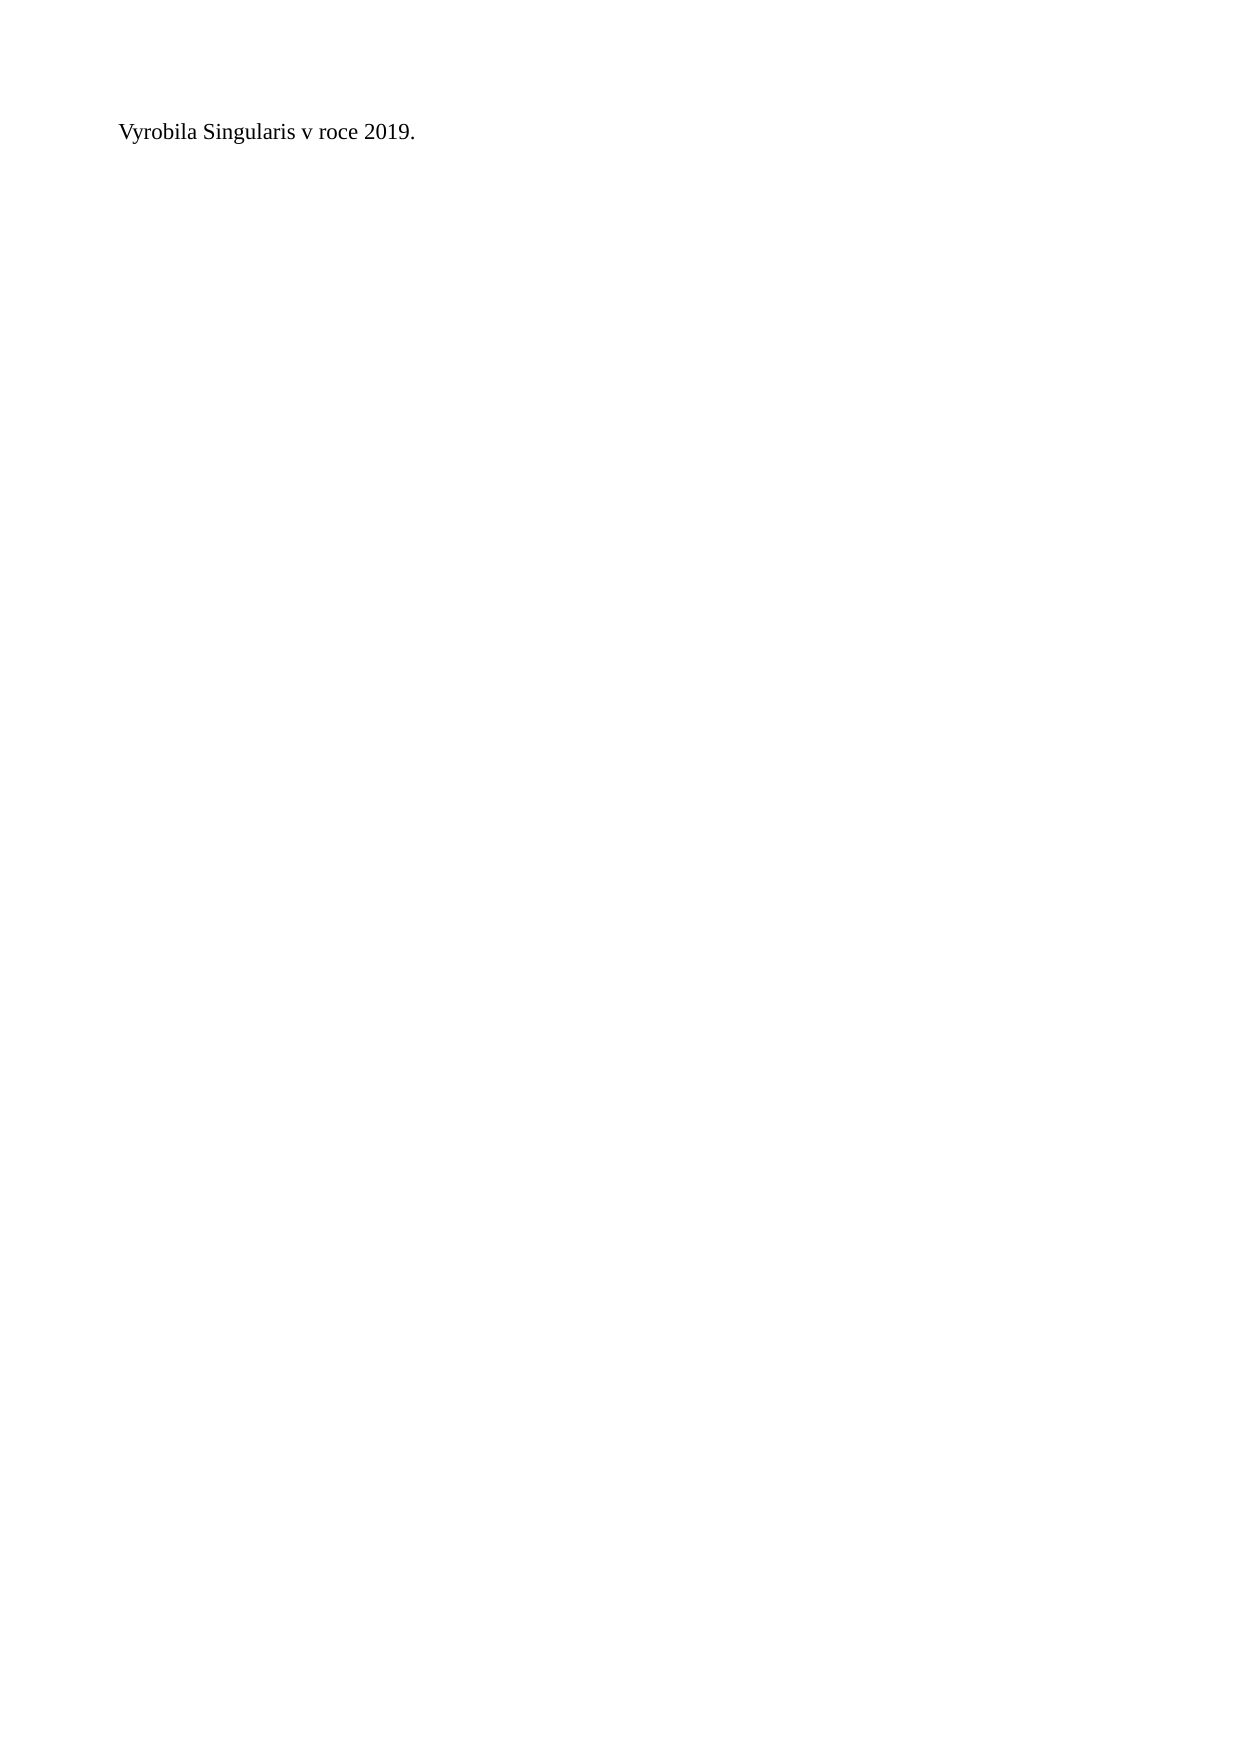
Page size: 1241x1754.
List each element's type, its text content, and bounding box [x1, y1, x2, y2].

text Vyrobila Singularis v roce 2019. [118, 118, 1122, 144]
